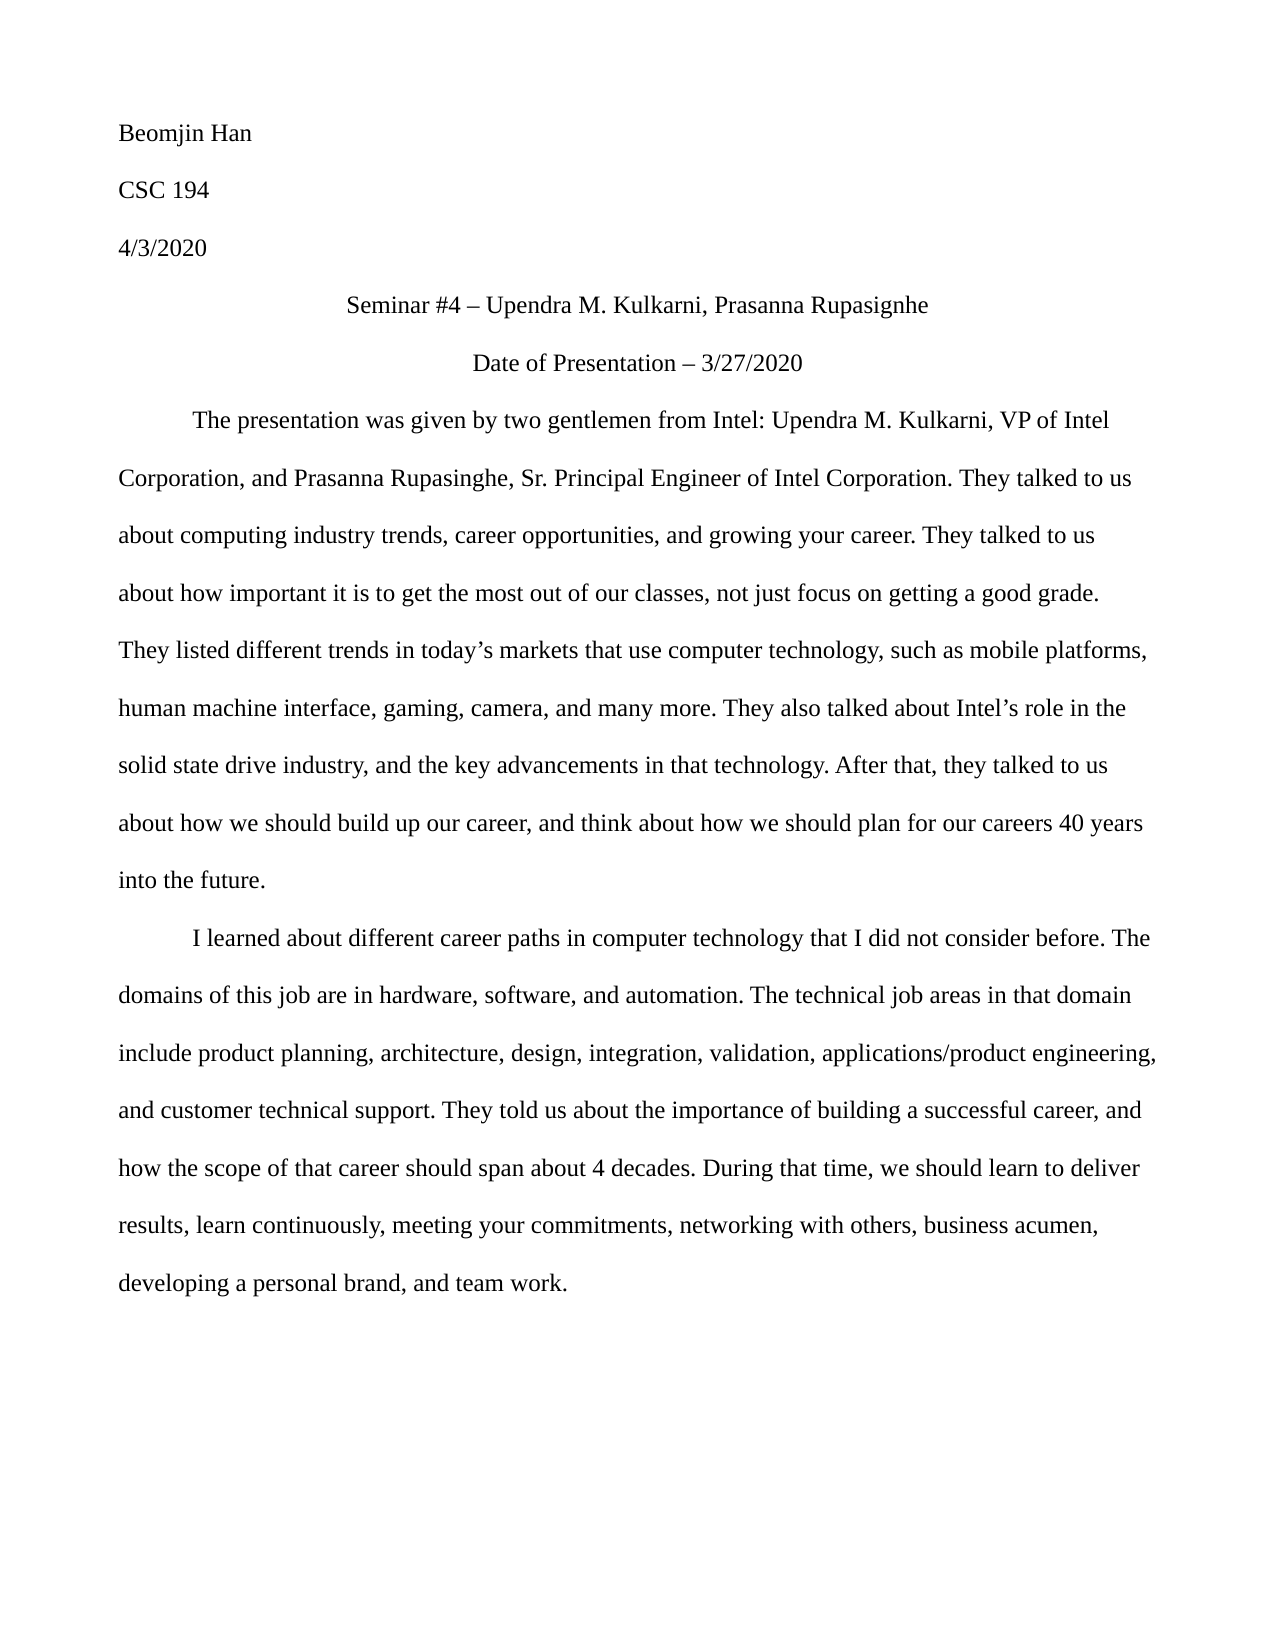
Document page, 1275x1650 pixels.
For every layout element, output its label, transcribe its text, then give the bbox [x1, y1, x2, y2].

text Date of Presentation – 3/27/2020 [118, 348, 1157, 377]
text Seminar #4 – Upendra M. Kulkarni, Prasanna Rupasignhe [118, 291, 1157, 319]
text Beomjin Han [118, 118, 1157, 147]
text CSC 194 [118, 176, 1157, 204]
text I learned about different career paths in computer technology that I did not consider before. The domains of this job are in hardware, software, and automation. The technical job areas in that domain include product planning, architecture, design, integration, validation, applications/product engineering, and customer technical support. They told us about the importance of building a successful career, and how the scope of that career should span about 4 decades. During that time, we should learn to deliver results, learn continuously, meeting your commitments, networking with others, business acumen, developing a personal brand, and team work. [118, 923, 1157, 1297]
text 4/3/2020 [118, 233, 1157, 262]
text The presentation was given by two gentlemen from Intel: Upendra M. Kulkarni, VP of Intel Corporation, and Prasanna Rupasinghe, Sr. Principal Engineer of Intel Corporation. They talked to us about computing industry trends, career opportunities, and growing your career. They talked to us about how important it is to get the most out of our classes, not just focus on getting a good grade. They listed different trends in today’s markets that use computer technology, such as mobile platforms, human machine interface, gaming, camera, and many more. They also talked about Intel’s role in the solid state drive industry, and the key advancements in that technology. After that, they talked to us about how we should build up our career, and think about how we should plan for our careers 40 years into the future. [118, 406, 1157, 894]
